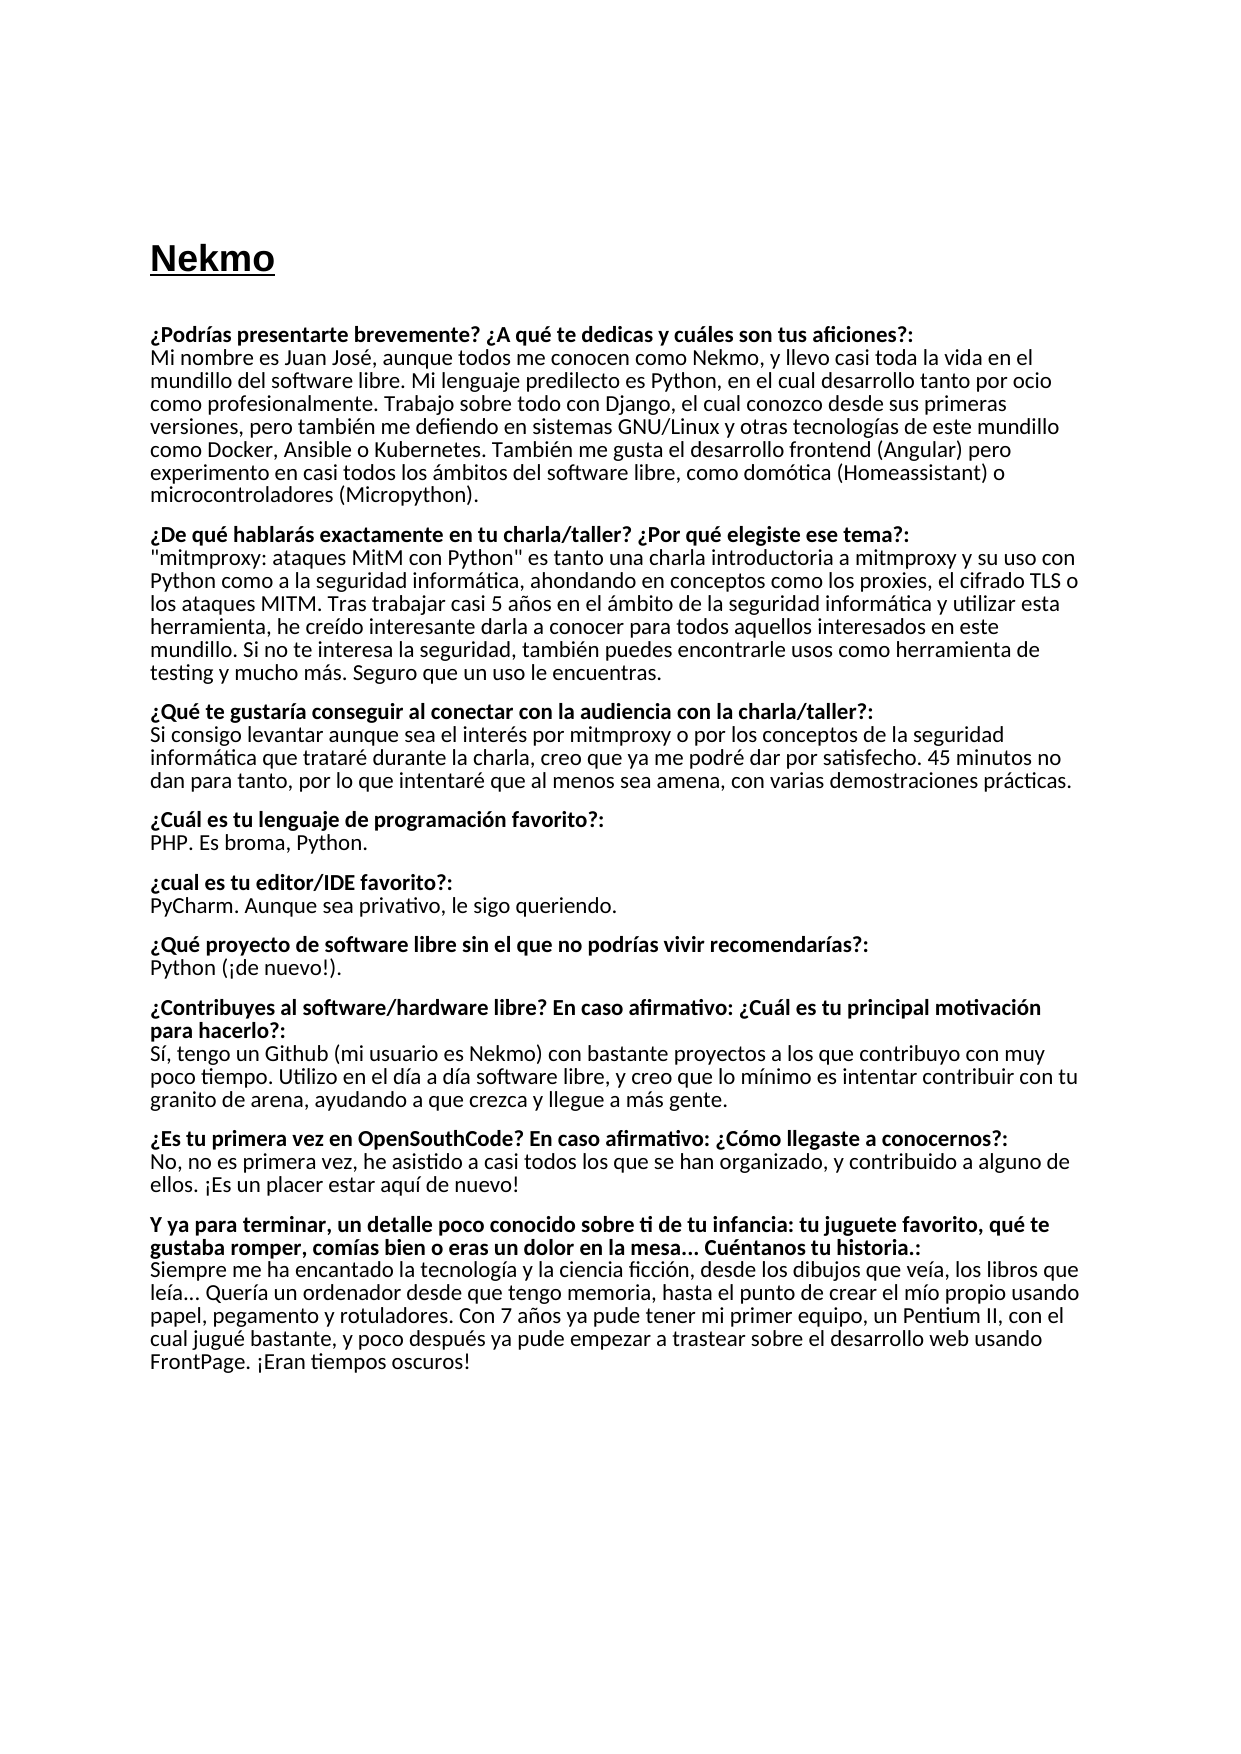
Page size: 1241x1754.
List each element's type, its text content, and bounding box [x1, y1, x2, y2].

text ¿Podrías presentarte brevemente? ¿A qué te dedicas y cuáles son tus aficiones?: Mi nombre es Juan José, aunque todos me conocen como Nekmo, y llevo casi toda la vida en el mundillo del software libre. Mi lenguaje predilecto es Python, en el cual desarrollo tanto por ocio como profesionalmente. Trabajo sobre todo con Django, el cual conozco desde sus primeras versiones, pero también me defiendo en sistemas GNU/Linux y otras tecnologías de este mundillo como Docker, Ansible o Kubernetes. También me gusta el desarrollo frontend (Angular) pero experimento en casi todos los ámbitos del software libre, como domótica (Homeassistant) o microcontroladores (Micropython). [150, 325, 1090, 508]
text ¿Contribuyes al software/hardware libre? En caso afirmativo: ¿Cuál es tu principal motivación para hacerlo?: Sí, tengo un Github (mi usuario es Nekmo) con bastante proyectos a los que contribuyo con muy poco tiempo. Utilizo en el día a día software libre, y creo que lo mínimo es intentar contribuir con tu granito de arena, ayudando a que crezca y llegue a más gente. [150, 998, 1090, 1113]
text ¿Qué proyecto de software libre sin el que no podrías vivir recomendarías?: Python (¡de nuevo!). [150, 936, 1090, 981]
subtitle Nekmo [150, 237, 1090, 279]
text ¿cual es tu editor/IDE favorito?: PyCharm. Aunque sea privativo, le sigo queriendo. [150, 873, 1090, 919]
text ¿De qué hablarás exactamente en tu charla/taller? ¿Por qué elegiste ese tema?: "mitmproxy: ataques MitM con Python" es tanto una charla introductoria a mitmproxy y su uso con Python como a la seguridad informática, ahondando en conceptos como los proxies, el cifrado TLS o los ataques MITM. Tras trabajar casi 5 años en el ámbito de la seguridad informática y utilizar esta herramienta, he creído interesante darla a conocer para todos aquellos interesados en este mundillo. Si no te interesa la seguridad, también puedes encontrarle usos como herramienta de testing y mucho más. Seguro que un uso le encuentras. [150, 525, 1090, 686]
text ¿Cuál es tu lenguaje de programación favorito?: PHP. Es broma, Python. [150, 811, 1090, 856]
text Y ya para terminar, un detalle poco conocido sobre ti de tu infancia: tu juguete favorito, qué te gustaba romper, comías bien o eras un dolor en la mesa... Cuéntanos tu historia.: Siempre me ha encantado la tecnología y la ciencia ficción, desde los dibujos que veía, los libros que leía... Quería un ordenador desde que tengo memoria, hasta el punto de crear el mío propio usando papel, pegamento y rotuladores. Con 7 años ya pude tener mi primer equipo, un Pentium II, con el cual jugué bastante, y poco después ya pude empezar a trastear sobre el desarrollo web usando FrontPage. ¡Eran tiempos oscuros! [150, 1215, 1090, 1375]
text ¿Qué te gustaría conseguir al conectar con la audiencia con la charla/taller?: Si consigo levantar aunque sea el interés por mitmproxy o por los conceptos de la seguridad informática que trataré durante la charla, creo que ya me podré dar por satisfecho. 45 minutos no dan para tanto, por lo que intentaré que al menos sea amena, con varias demostraciones prácticas. [150, 702, 1090, 794]
text ¿Es tu primera vez en OpenSouthCode? En caso afirmativo: ¿Cómo llegaste a conocernos?: No, no es primera vez, he asistido a casi todos los que se han organizado, y contribuido a alguno de ellos. ¡Es un placer estar aquí de nuevo! [150, 1129, 1090, 1198]
